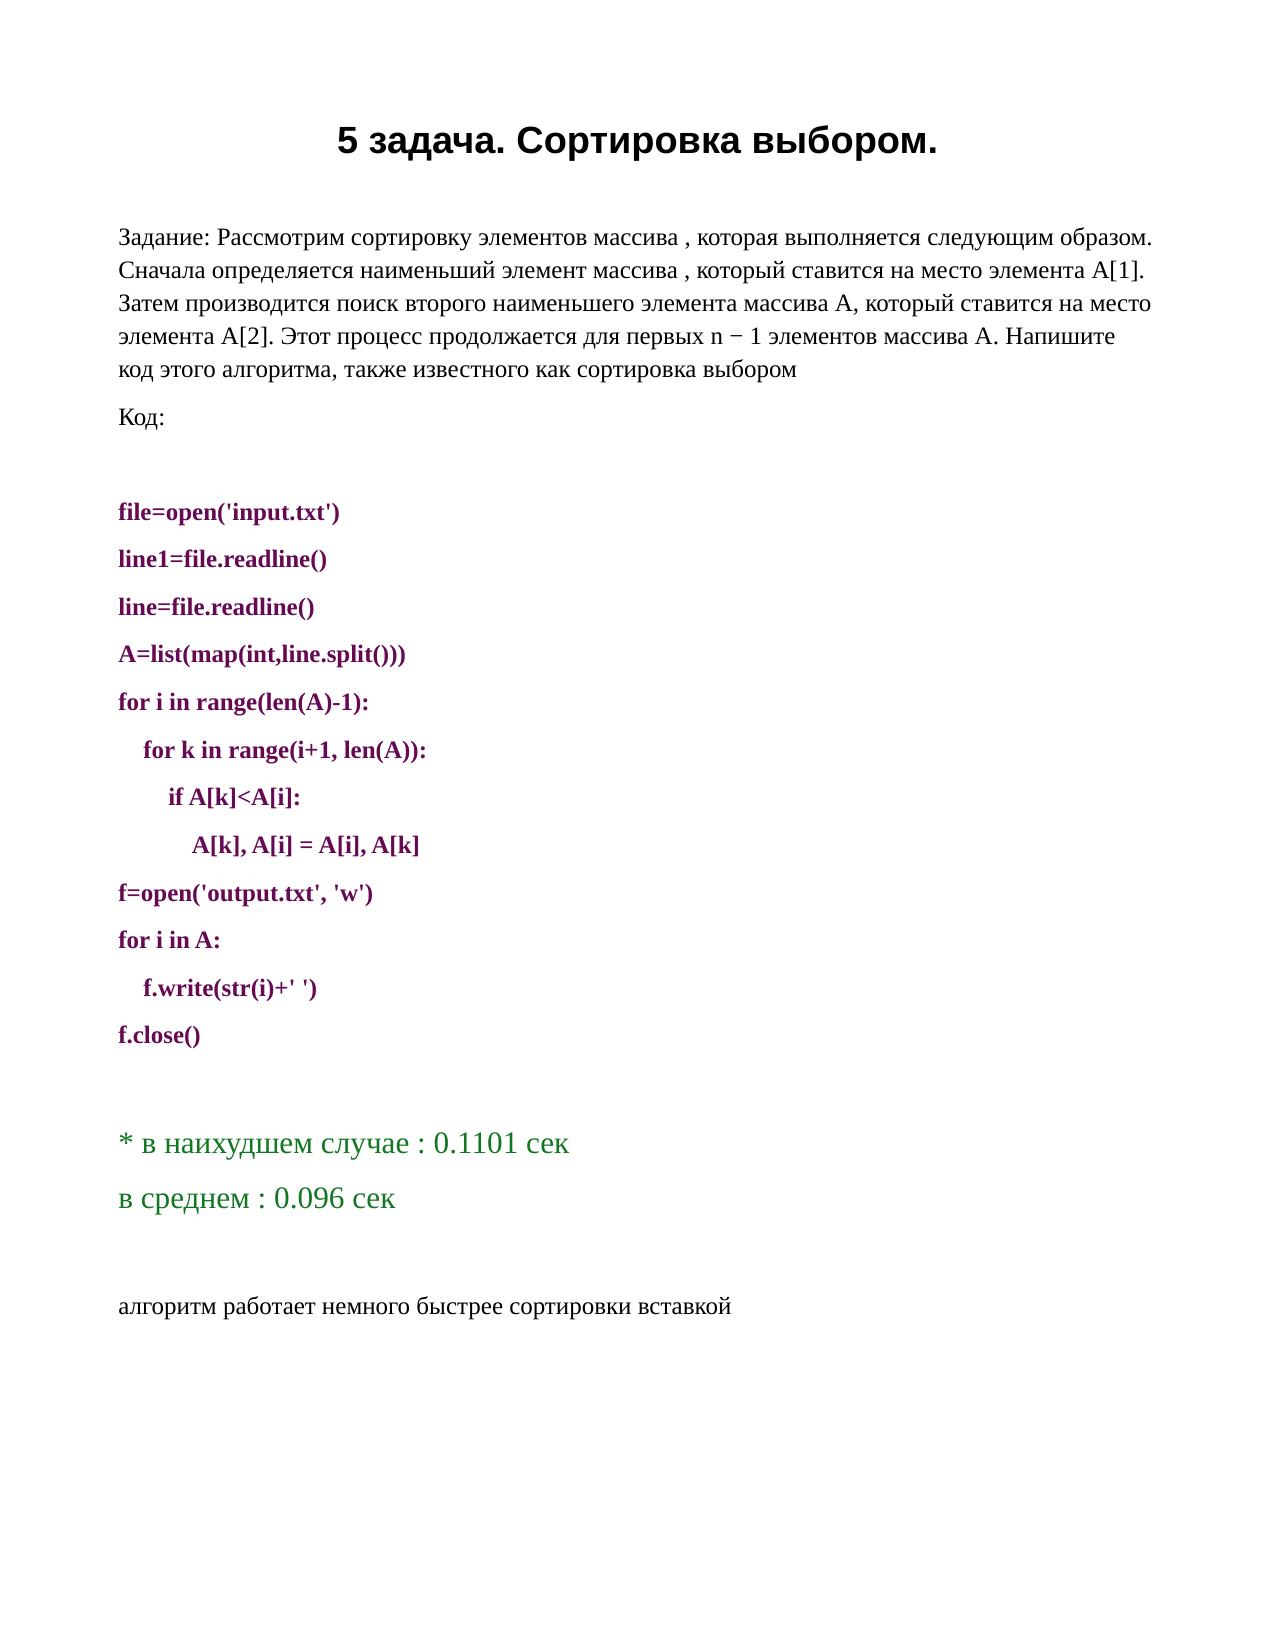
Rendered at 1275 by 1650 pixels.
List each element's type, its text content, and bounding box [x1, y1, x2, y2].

text if A[k]<A[i]: [118, 782, 1157, 811]
text line1=file.readline() [118, 544, 1157, 573]
text A[k], A[i] = A[i], A[k] [118, 830, 1157, 859]
text Задание: Рассмотрим сортировку элементов массива , которая выполняется следующим образом. Сначала определяется наименьший элемент массива , который ставится на место элемента A[1]. Затем производится поиск второго наименьшего элемента массива A, который ставится на место элемента A[2]. Этот процесс продолжается для первых n − 1 элементов массива A. Напишите код этого алгоритма, также известного как сортировка выбором [118, 222, 1157, 383]
text for i in range(len(A)-1): [118, 687, 1157, 716]
text в среднем : 0.096 сек [118, 1180, 1157, 1216]
subtitle 5 задача. Сортировка выбором. [118, 118, 1157, 162]
text * в наихудшем случае : 0.1101 сек [118, 1124, 1157, 1160]
text for k in range(i+1, len(A)): [118, 735, 1157, 763]
text алгоритм работает немного быстрее сортировки вставкой [118, 1291, 1157, 1320]
text Код: [118, 402, 1157, 430]
text f=open('output.txt', 'w') [118, 878, 1157, 906]
text for i in A: [118, 925, 1157, 954]
text A=list(map(int,line.split())) [118, 639, 1157, 668]
text file=open('input.txt') [118, 497, 1157, 526]
text f.write(str(i)+' ') [118, 973, 1157, 1002]
text f.close() [118, 1020, 1157, 1049]
text line=file.readline() [118, 592, 1157, 621]
